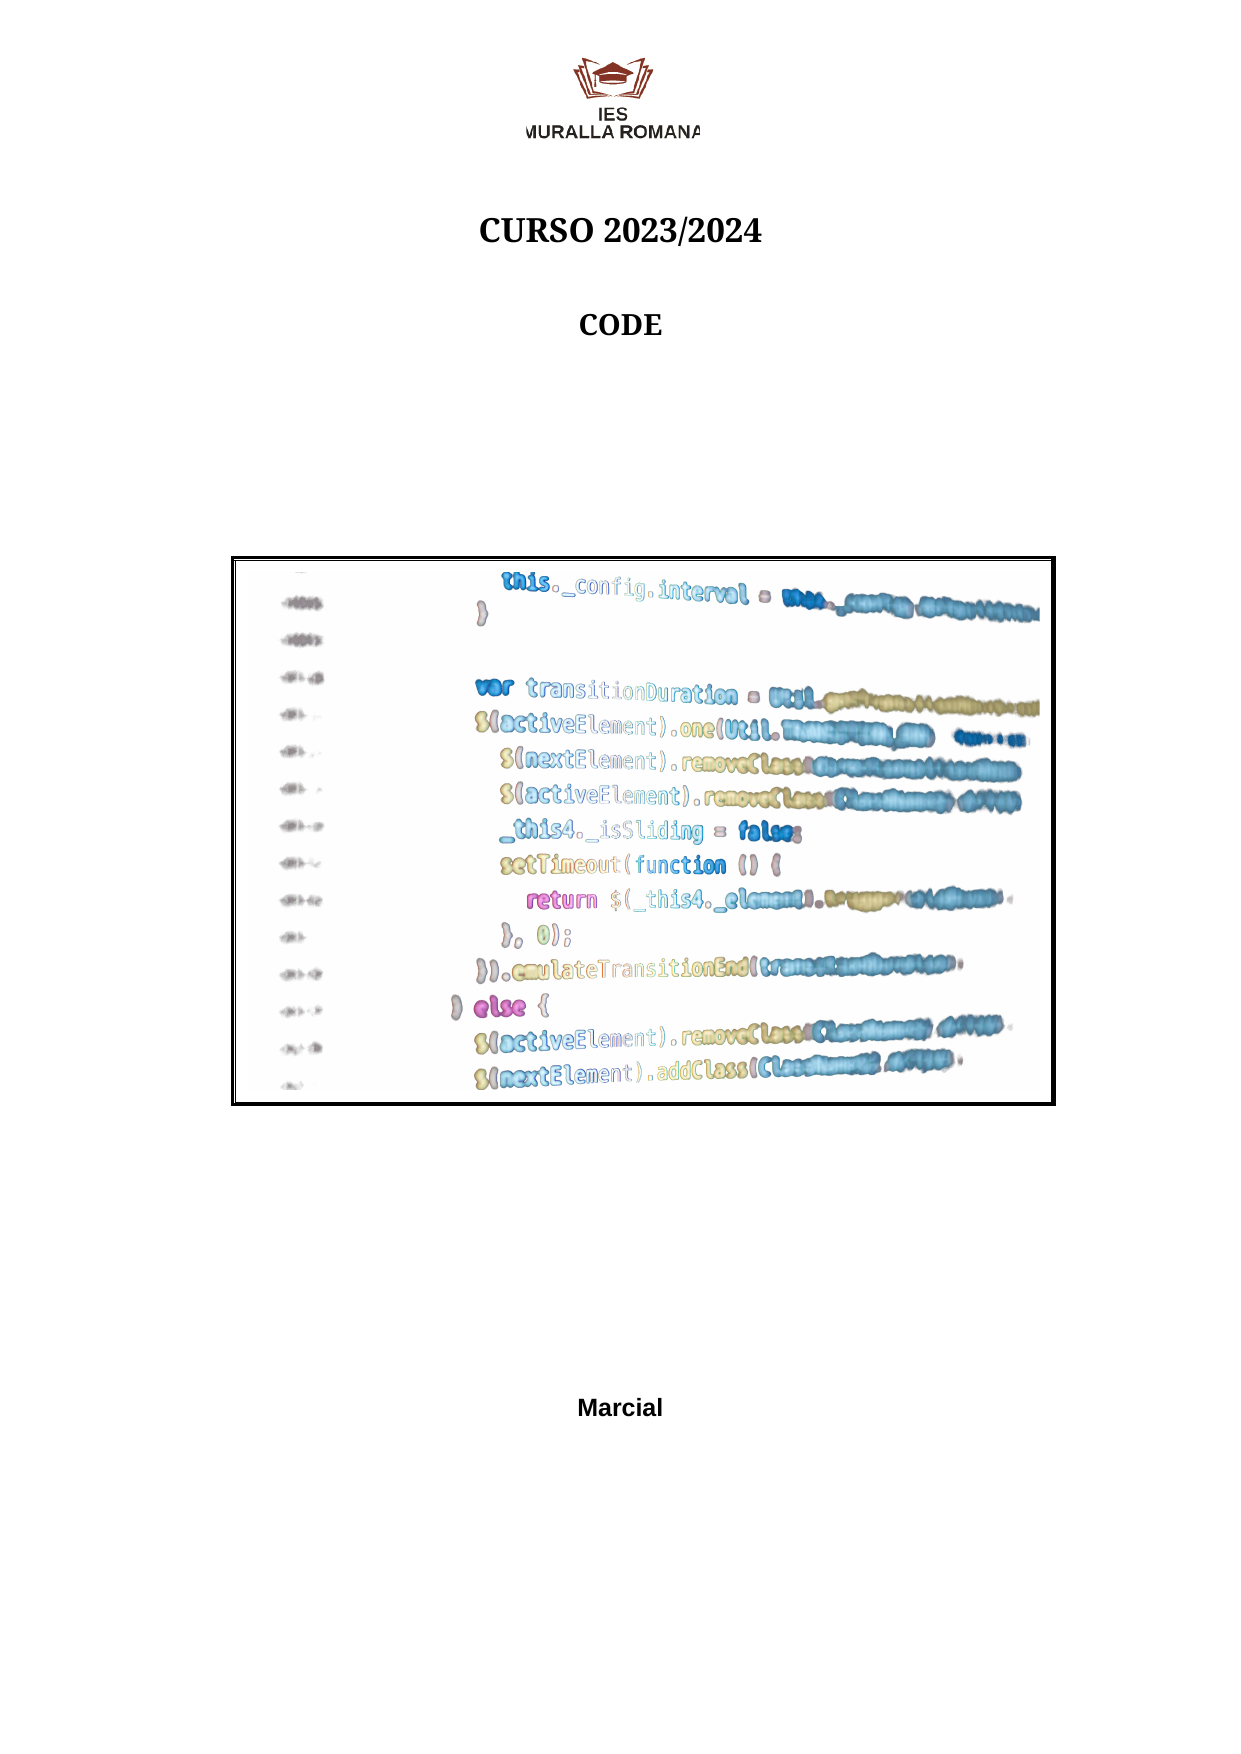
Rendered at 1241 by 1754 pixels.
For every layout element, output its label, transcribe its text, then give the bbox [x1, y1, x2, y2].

picture [526, 8, 700, 182]
text Marcial [177, 1393, 1063, 1422]
picture [247, 572, 1040, 1090]
text CODE [177, 304, 1063, 344]
text CURSO 2023/2024 [177, 207, 1063, 252]
